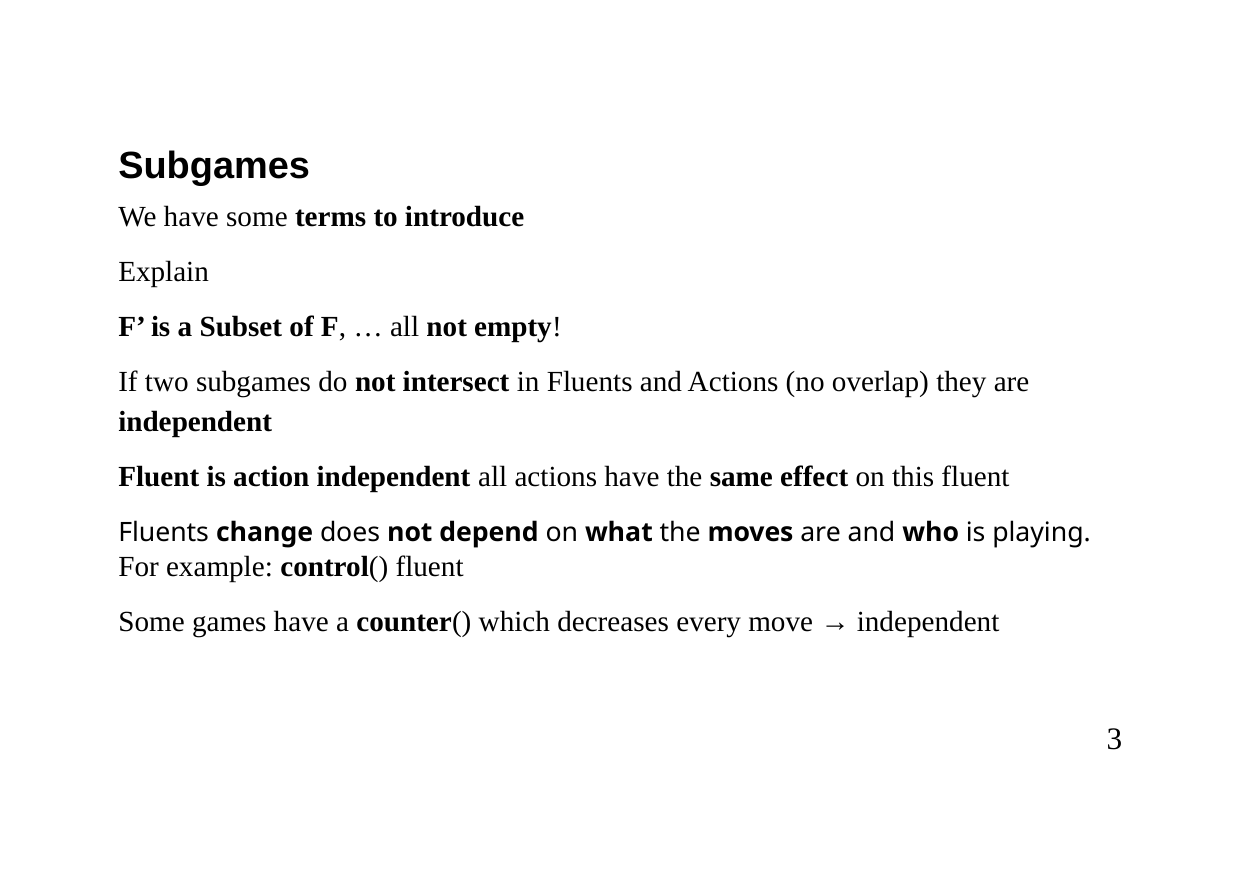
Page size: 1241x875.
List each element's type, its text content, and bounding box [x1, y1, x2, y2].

text Some games have a counter() which decreases every move → independent [118, 604, 1122, 638]
text For example: control() fluent [118, 549, 1122, 583]
text F’ is a Subset of F, … all not empty! [118, 309, 1122, 342]
text We have some terms to introduce [118, 199, 1122, 233]
subtitle Subgames [118, 143, 1122, 187]
text Explain [118, 254, 1122, 288]
text If two subgames do not intersect in Fluents and Actions (no overlap) they are independent [118, 364, 1122, 437]
text Fluents change does not depend on what the moves are and who is playing. [118, 513, 1122, 549]
text Fluent is action independent all actions have the same effect on this fluent [118, 459, 1122, 492]
